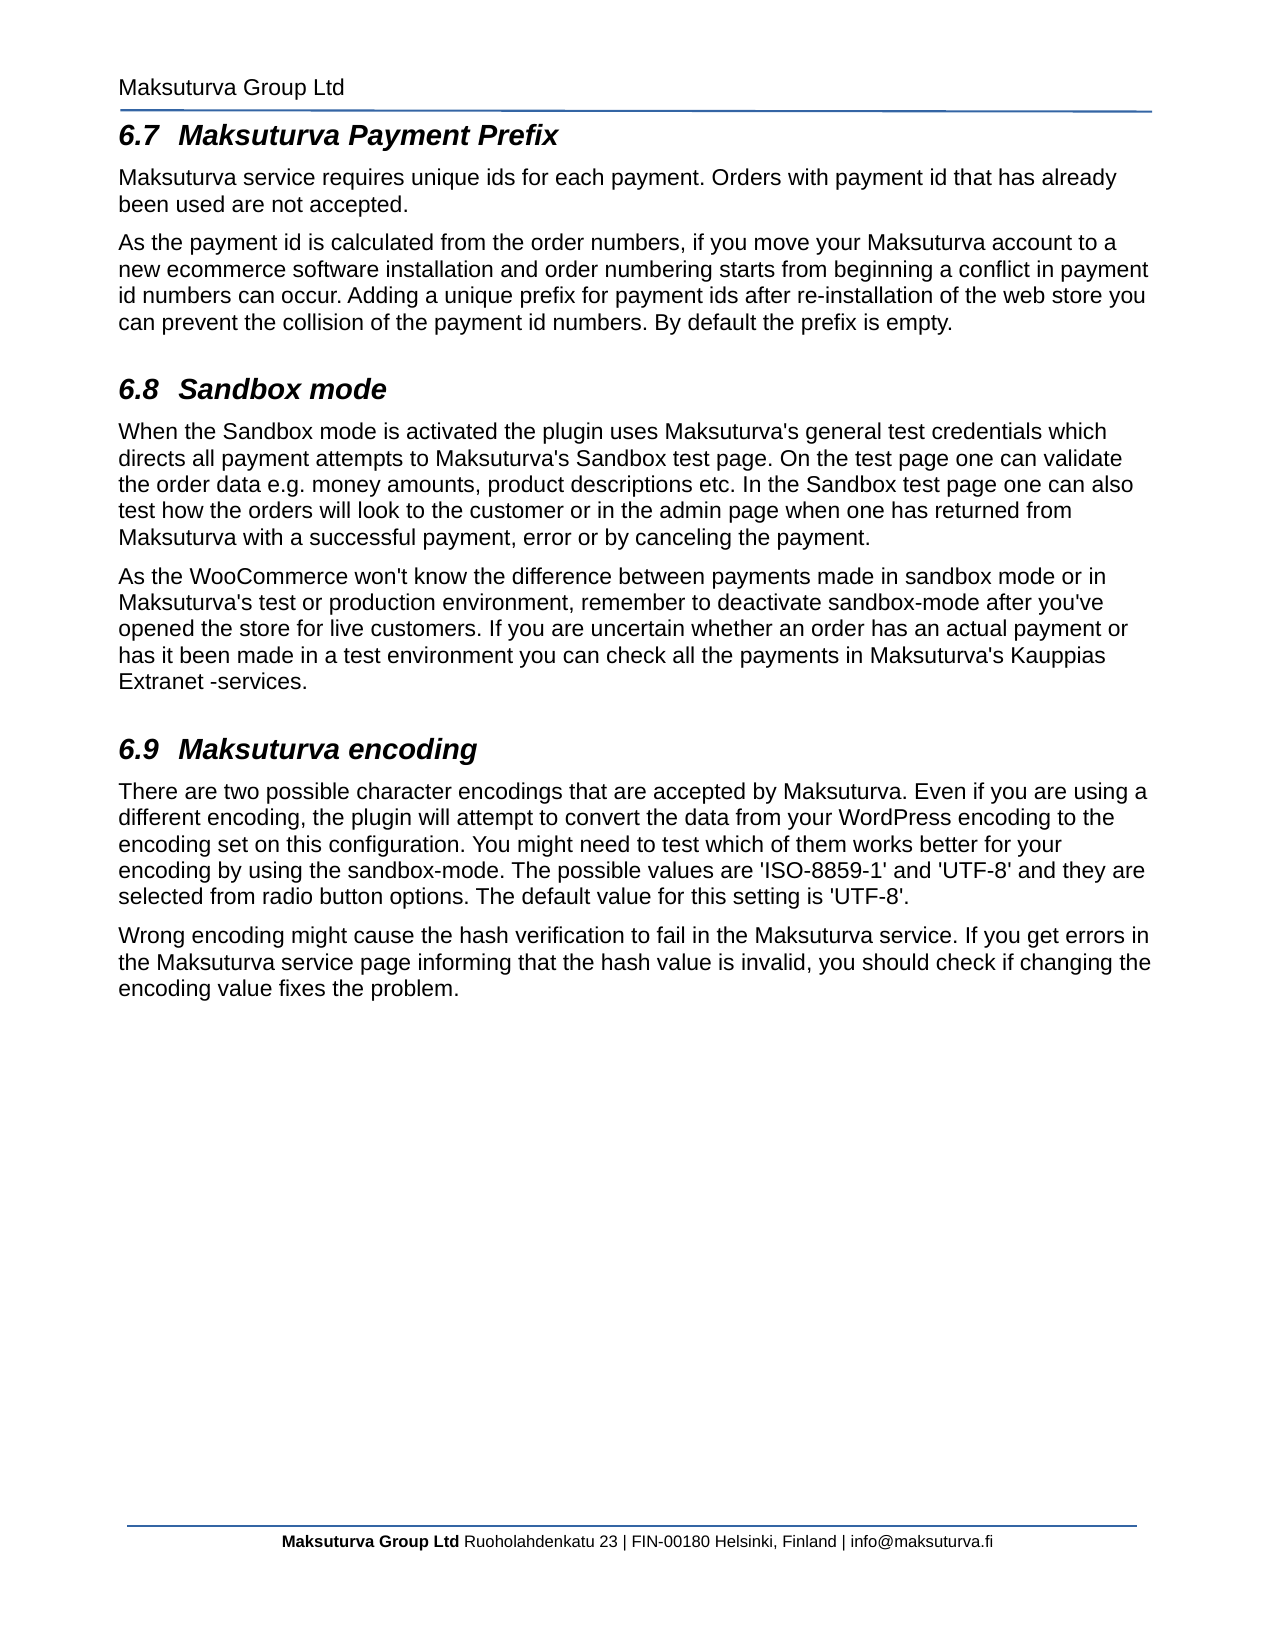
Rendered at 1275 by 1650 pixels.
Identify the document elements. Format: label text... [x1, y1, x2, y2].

text As the payment id is calculated from the order numbers, if you move your Maksuturva account to a new ecommerce software installation and order numbering starts from beginning a conflict in payment id numbers can occur. Adding a unique prefix for payment ids after re-installation of the web store you can prevent the collision of the payment id numbers. By default the prefix is empty. [118, 229, 1157, 335]
subtitle Maksuturva encoding [118, 732, 1157, 765]
text Maksuturva service requires unique ids for each payment. Orders with payment id that has already been used are not accepted. [118, 164, 1157, 217]
text As the WooCommerce won't know the difference between payments made in sandbox mode or in Maksuturva's test or production environment, remember to deactivate sandbox-mode after you've opened the store for live customers. If you are uncertain whether an order has an actual payment or has it been made in a test environment you can check all the payments in Maksuturva's Kauppias Extranet -services. [118, 563, 1157, 694]
text When the Sandbox mode is activated the plugin uses Maksuturva's general test credentials which directs all payment attempts to Maksuturva's Sandbox test page. On the test page one can validate the order data e.g. money amounts, product descriptions etc. In the Sandbox test page one can also test how the orders will look to the customer or in the admin page when one has returned from Maksuturva with a successful payment, error or by canceling the payment. [118, 418, 1157, 550]
text There are two possible character encodings that are accepted by Maksuturva. Even if you are using a different encoding, the plugin will attempt to convert the data from your WordPress encoding to the encoding set on this configuration. You might need to test which of them works better for your encoding by using the sandbox-mode. The possible values are 'ISO-8859-1' and 'UTF-8' and they are selected from radio button options. The default value for this setting is 'UTF-8'. [118, 778, 1157, 910]
subtitle Maksuturva Payment Prefix [118, 118, 1157, 152]
subtitle Sandbox mode [118, 372, 1157, 406]
text Wrong encoding might cause the hash verification to fail in the Maksuturva service. If you get errors in the Maksuturva service page informing that the hash value is invalid, you should check if changing the encoding value fixes the problem. [118, 922, 1157, 1001]
